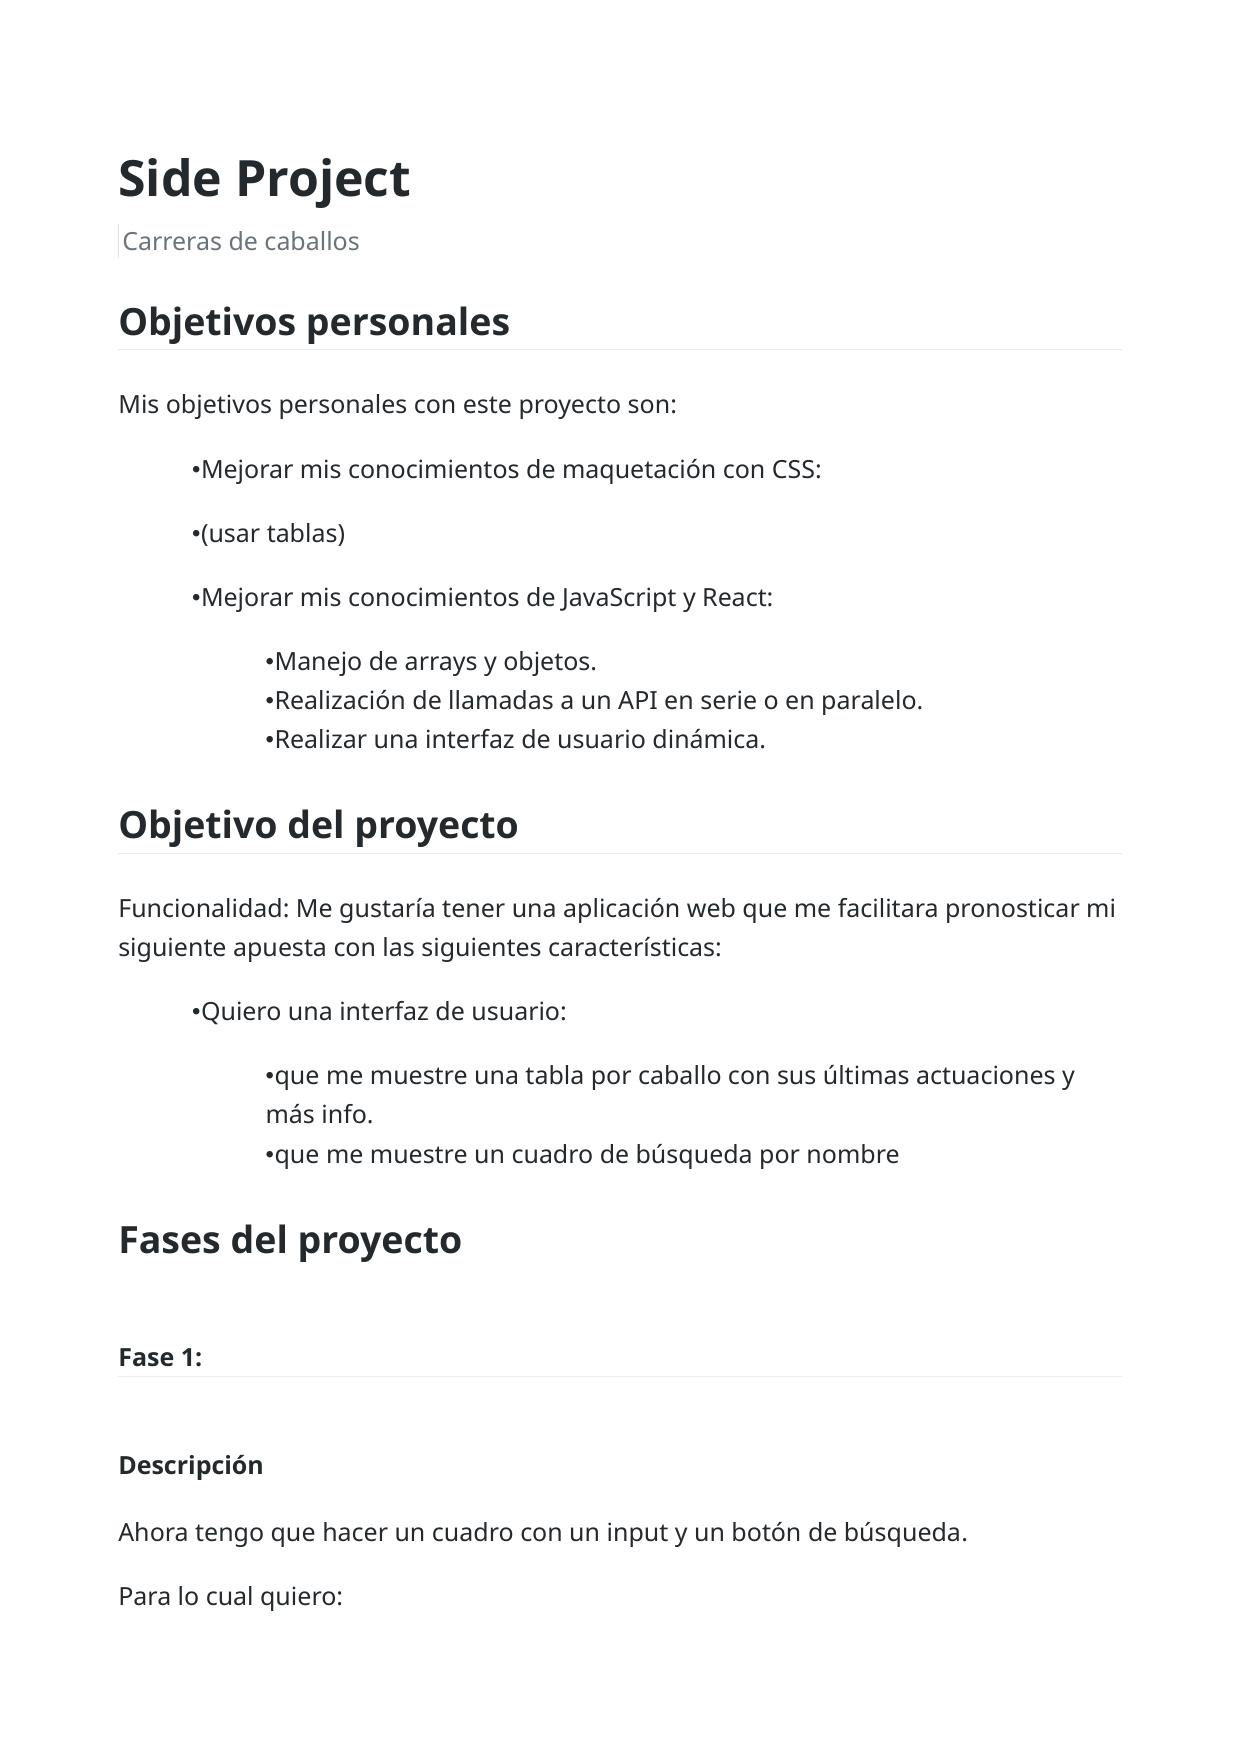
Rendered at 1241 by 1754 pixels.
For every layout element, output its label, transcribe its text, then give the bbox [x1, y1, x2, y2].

text Mis objetivos personales con este proyecto son: [118, 387, 1122, 421]
list que me muestre un cuadro de búsqueda por nombre [118, 1136, 1122, 1170]
subtitle Objetivos personales [118, 295, 1122, 349]
subtitle Side Project [118, 143, 1122, 211]
list Realización de llamadas a un API en serie o en paralelo. [118, 683, 1122, 717]
subtitle Objetivo del proyecto [118, 799, 1122, 853]
list que me muestre una tabla por caballo con sus últimas actuaciones y más info. [118, 1058, 1122, 1131]
list Realizar una interfaz de usuario dinámica. [118, 722, 1122, 756]
list Manejo de arrays y objetos. [118, 644, 1122, 678]
text Fase 1: [118, 1339, 1122, 1376]
list Mejorar mis conocimientos de JavaScript y React: [118, 579, 1122, 614]
subtitle Descripción [118, 1447, 1122, 1481]
text Para lo cual quiero: [118, 1579, 1122, 1613]
subtitle Fases del proyecto [118, 1213, 1122, 1264]
text Funcionalidad: Me gustaría tener una aplicación web que me facilitara pronosticar mi siguiente apuesta con las siguientes características: [118, 891, 1122, 964]
text Carreras de caballos [119, 224, 1122, 258]
list Quiero una interfaz de usuario: [118, 994, 1122, 1028]
text Ahora tengo que hacer un cuadro con un input y un botón de búsqueda. [118, 1515, 1122, 1549]
list (usar tablas) [118, 515, 1122, 549]
list Mejorar mis conocimientos de maquetación con CSS: [118, 451, 1122, 485]
